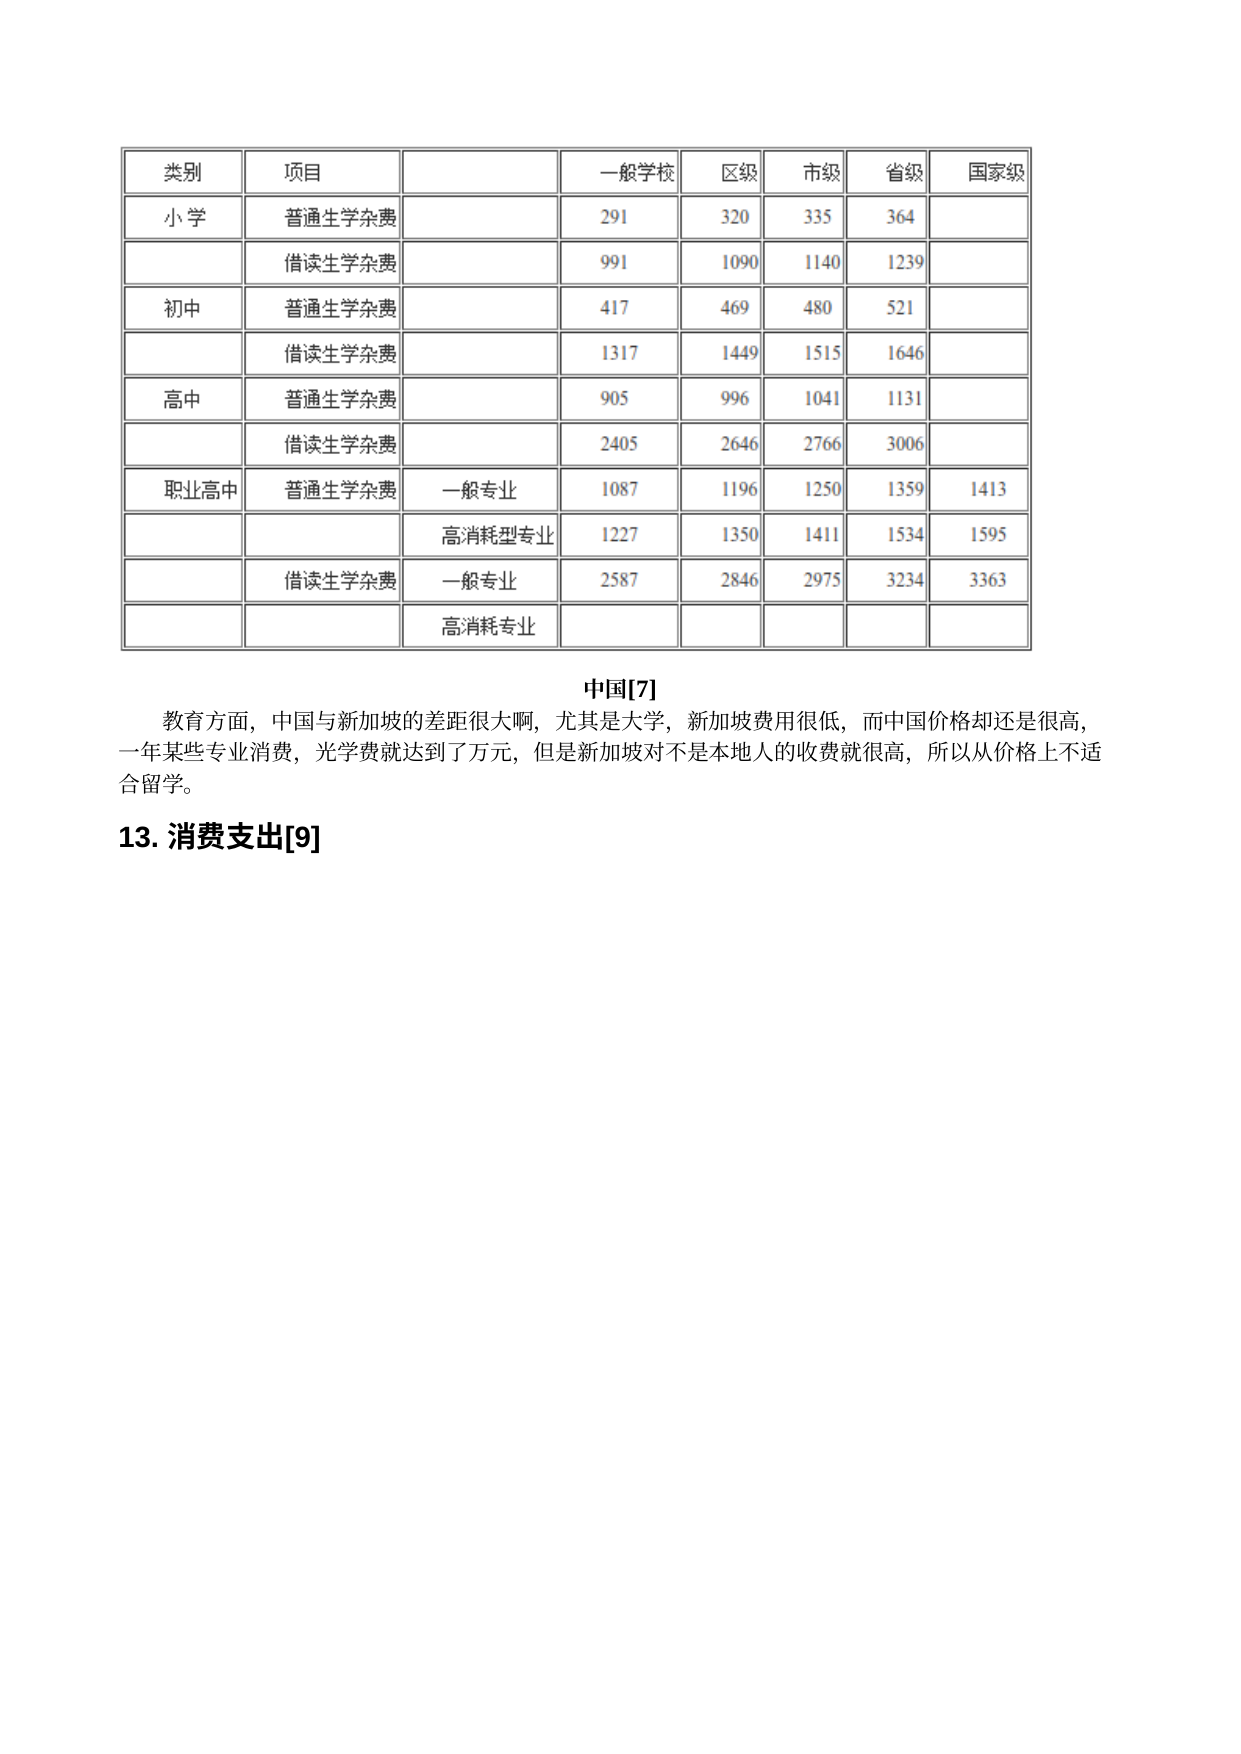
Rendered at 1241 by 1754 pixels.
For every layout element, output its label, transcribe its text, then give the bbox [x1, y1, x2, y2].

picture [118, 130, 1054, 673]
text 教育方面，中国与新加坡的差距很大啊，尤其是大学，新加坡费用很低，而中国价格却还是很高，一年某些专业消费，光学费就达到了万元，但是新加坡对不是本地人的收费就很高，所以从价格上不适合留学。 [118, 704, 1122, 798]
text 中国[7] [118, 118, 1122, 704]
subtitle 13. 消费支出[9] [118, 813, 1122, 856]
